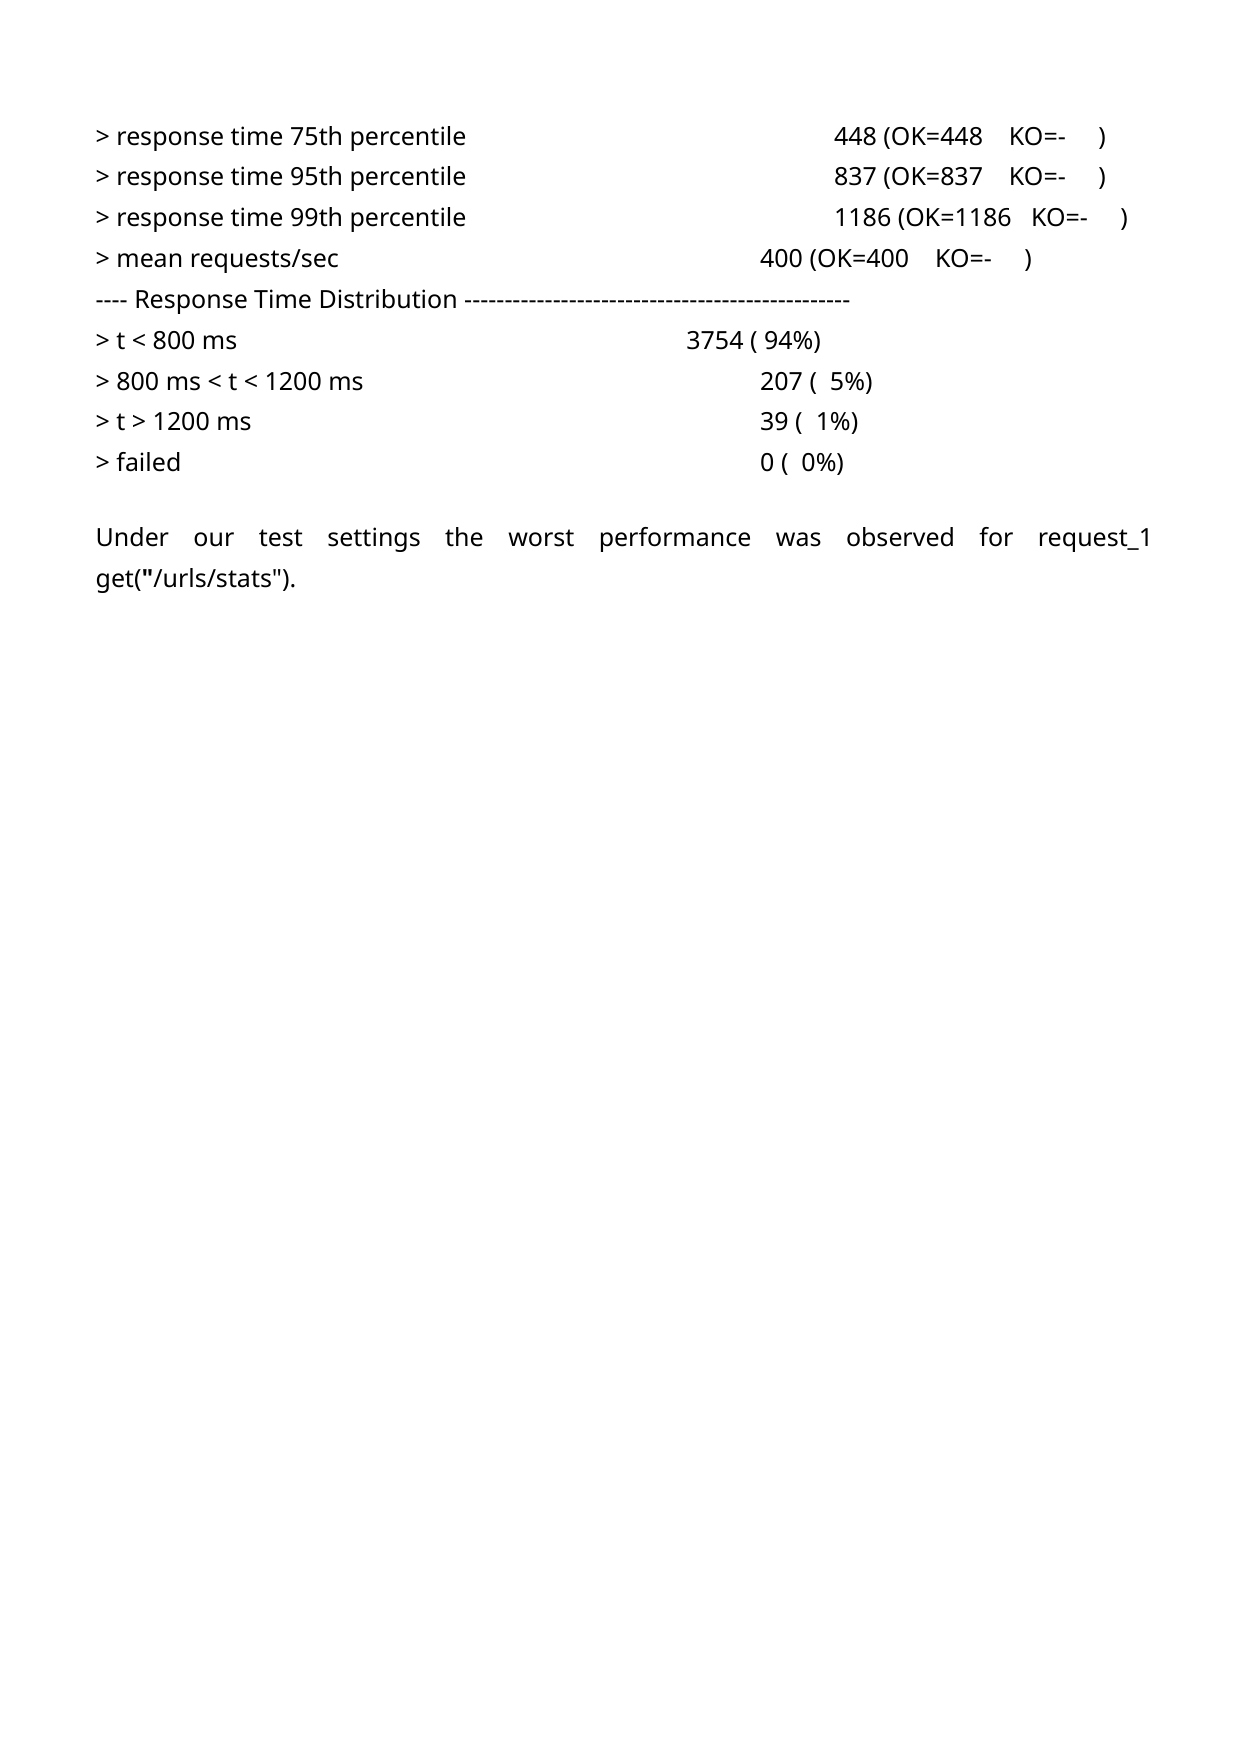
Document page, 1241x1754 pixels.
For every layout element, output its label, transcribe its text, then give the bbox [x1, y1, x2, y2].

text > failed 0 ( 0%) [95, 445, 1155, 479]
text > 800 ms < t < 1200 ms 207 ( 5%) [95, 363, 1155, 397]
text Under our test settings the worst performance was observed for request_1 get("/urls/stats"). [95, 520, 1155, 595]
text > response time 95th percentile 837 (OK=837 KO=- ) [95, 159, 1155, 193]
text > response time 75th percentile 448 (OK=448 KO=- ) [95, 118, 1155, 152]
text > t < 800 ms 3754 ( 94%) [95, 322, 1155, 356]
text > mean requests/sec 400 (OK=400 KO=- ) [95, 241, 1155, 275]
text ---- Response Time Distribution ------------------------------------------------ [95, 281, 1155, 316]
text > t > 1200 ms 39 ( 1%) [95, 404, 1155, 438]
text > response time 99th percentile 1186 (OK=1186 KO=- ) [95, 200, 1155, 234]
